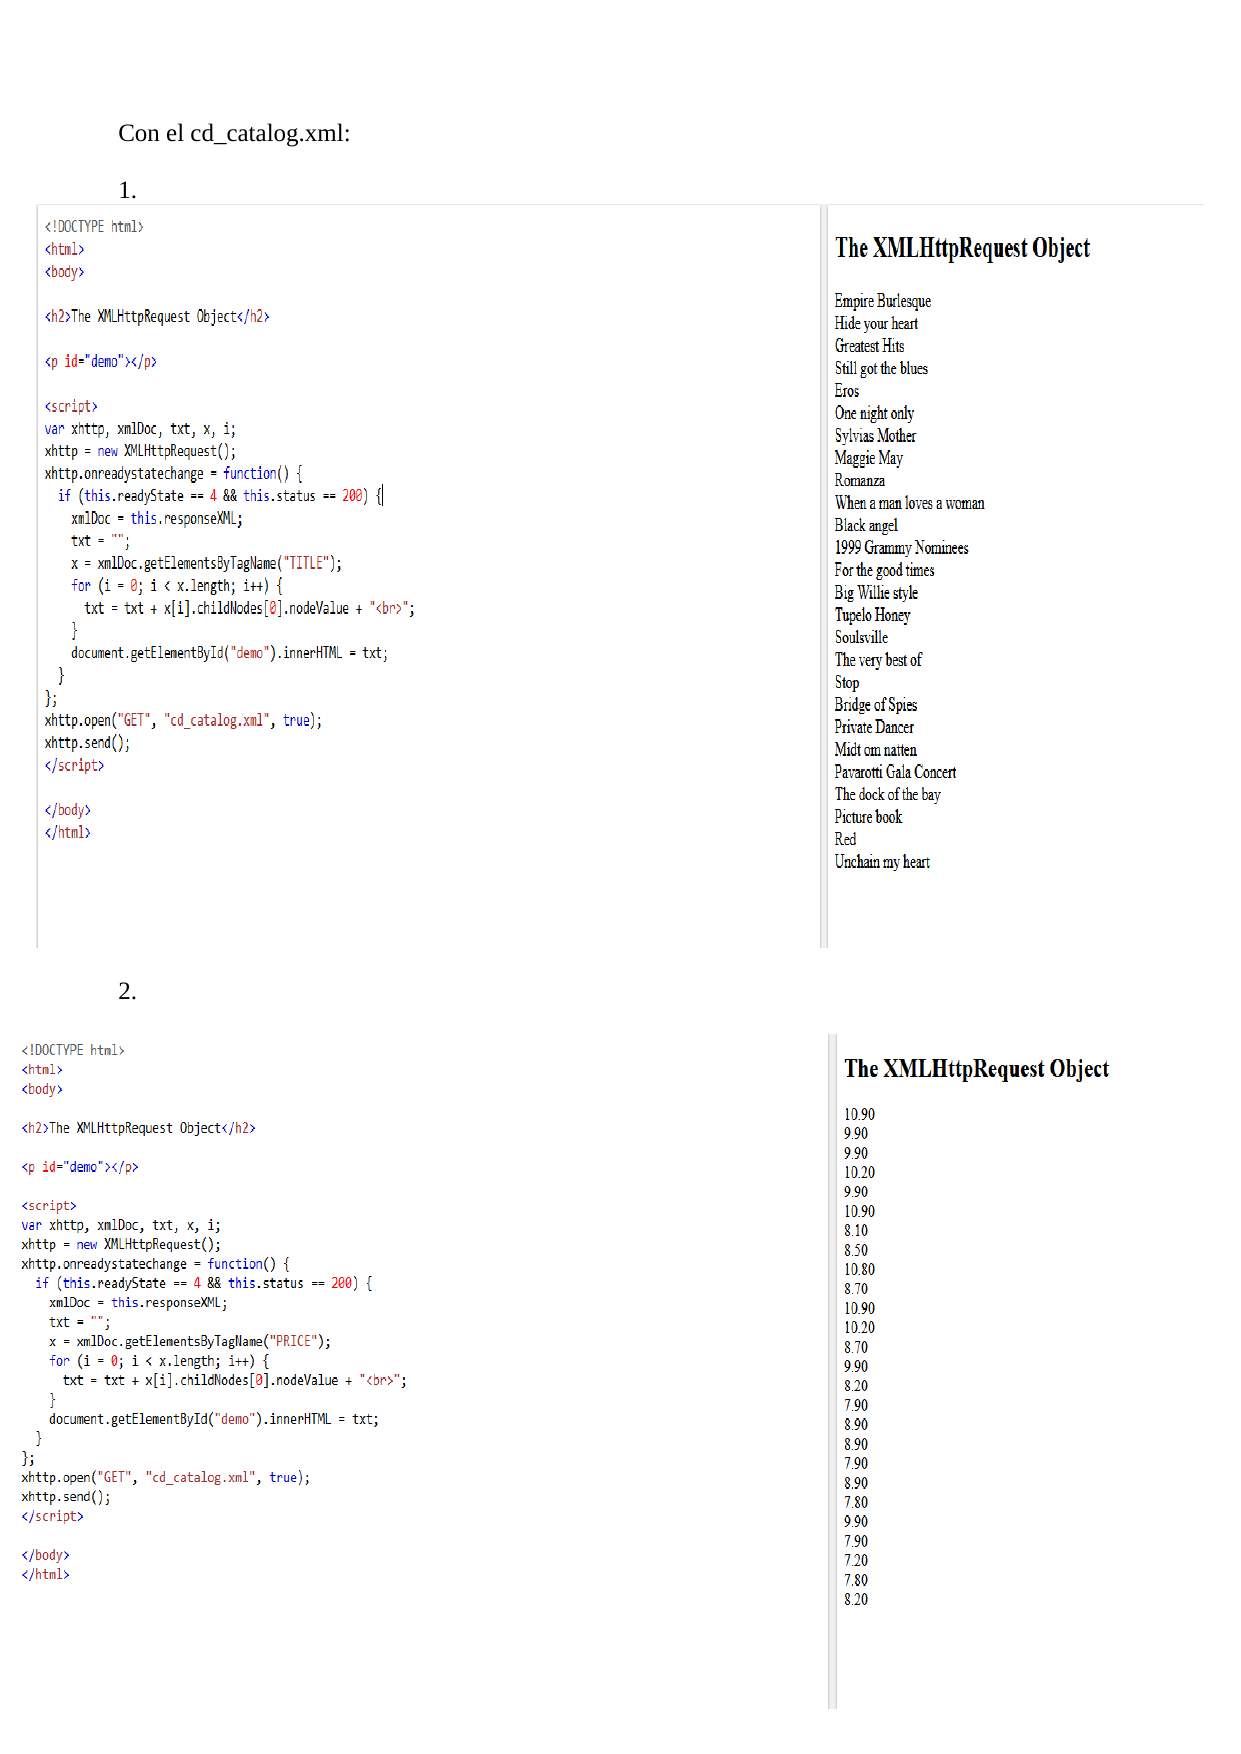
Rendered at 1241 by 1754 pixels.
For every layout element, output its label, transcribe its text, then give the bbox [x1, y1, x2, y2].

text Con el cd_catalog.xml: [118, 118, 1122, 147]
text 1. [118, 176, 1122, 204]
picture [15, 1034, 1212, 1709]
text 2. [118, 976, 1122, 1005]
picture [36, 204, 1204, 948]
